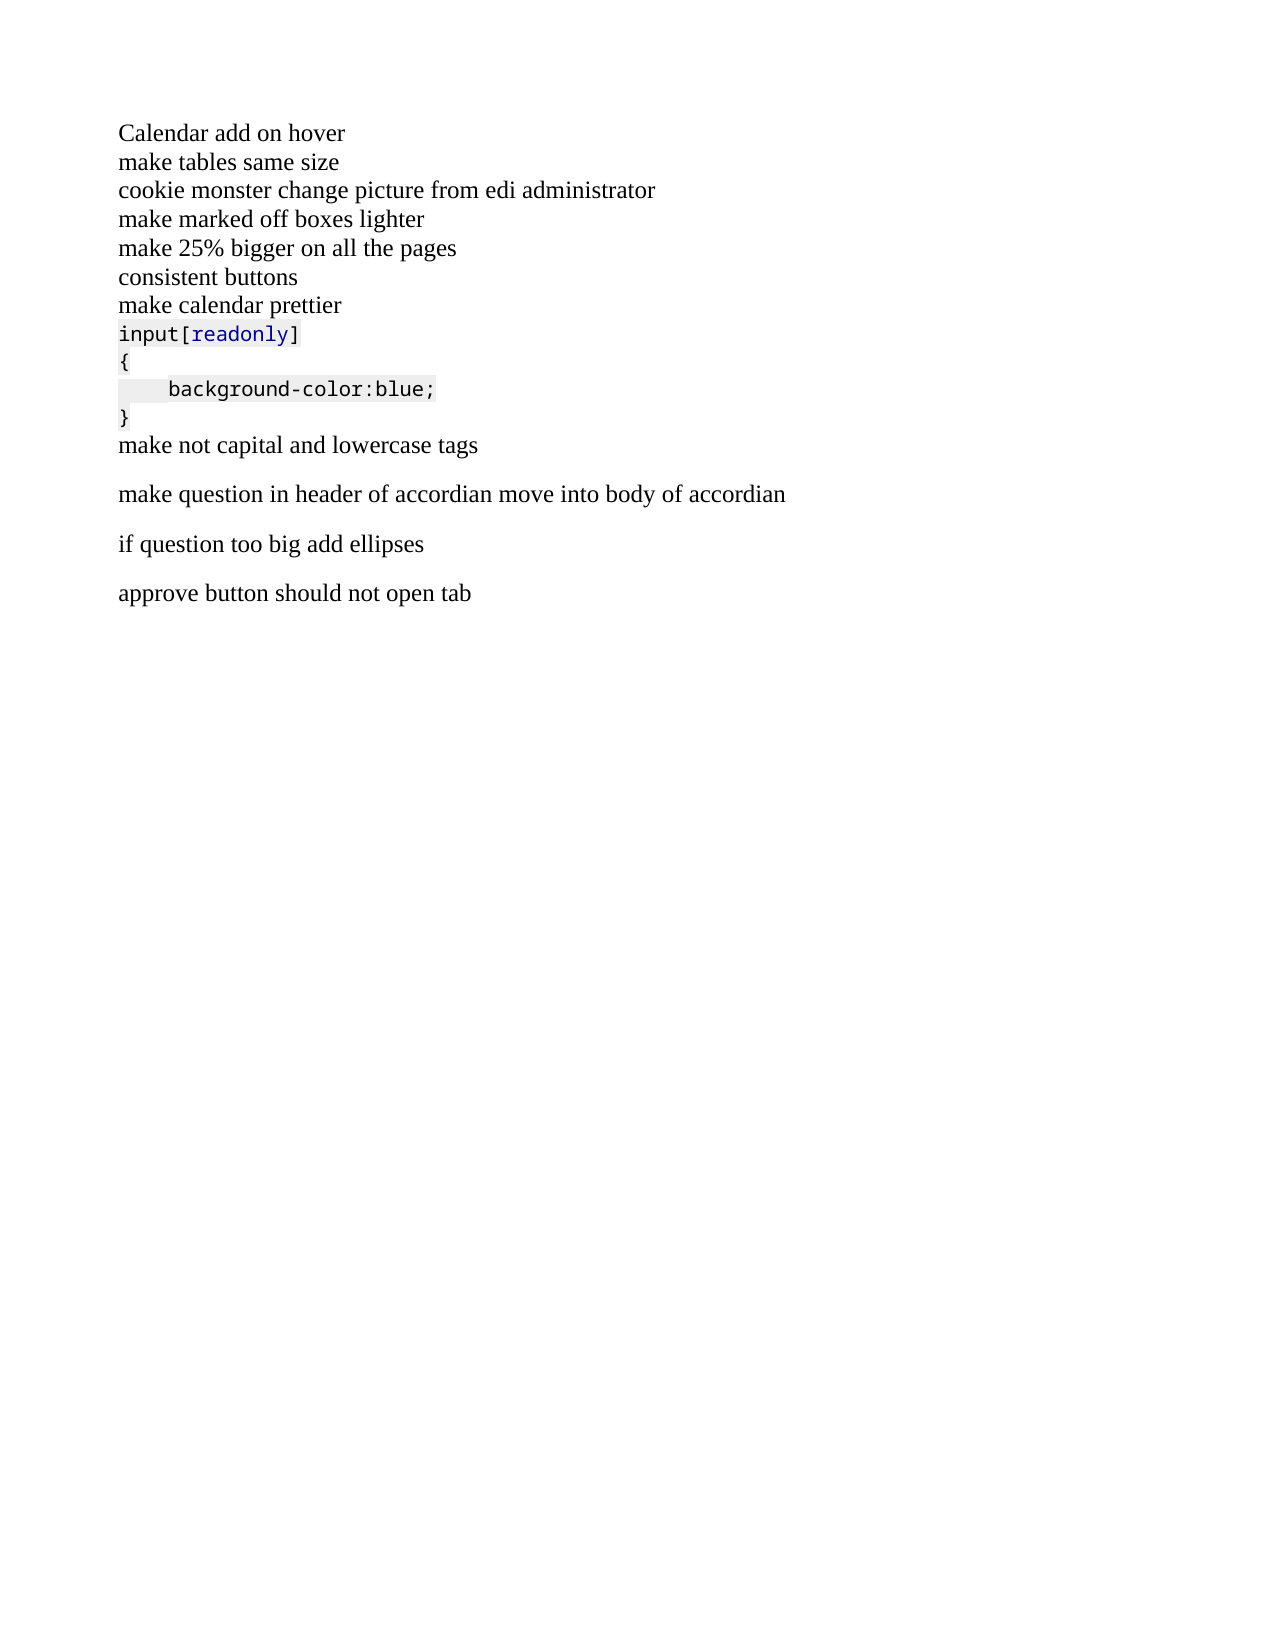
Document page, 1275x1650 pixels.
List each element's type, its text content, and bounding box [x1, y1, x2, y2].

text { [118, 347, 1157, 375]
text if question too big add ellipses [118, 529, 1157, 557]
text make 25% bigger on all the pages [118, 233, 1157, 262]
text make question in header of accordian move into body of accordian [118, 479, 1157, 508]
text make not capital and lowercase tags [118, 431, 1157, 459]
text make marked off boxes lighter [118, 204, 1157, 233]
text background-color:blue; [118, 375, 1157, 403]
text input[readonly] [118, 319, 1157, 347]
text approve button should not open tab [118, 578, 1157, 606]
text } [118, 403, 1157, 431]
text Calendar add on hover [118, 118, 1157, 147]
text consistent buttons [118, 262, 1157, 291]
text cookie monster change picture from edi administrator [118, 176, 1157, 204]
text make calendar prettier [118, 291, 1157, 319]
text make tables same size [118, 147, 1157, 176]
